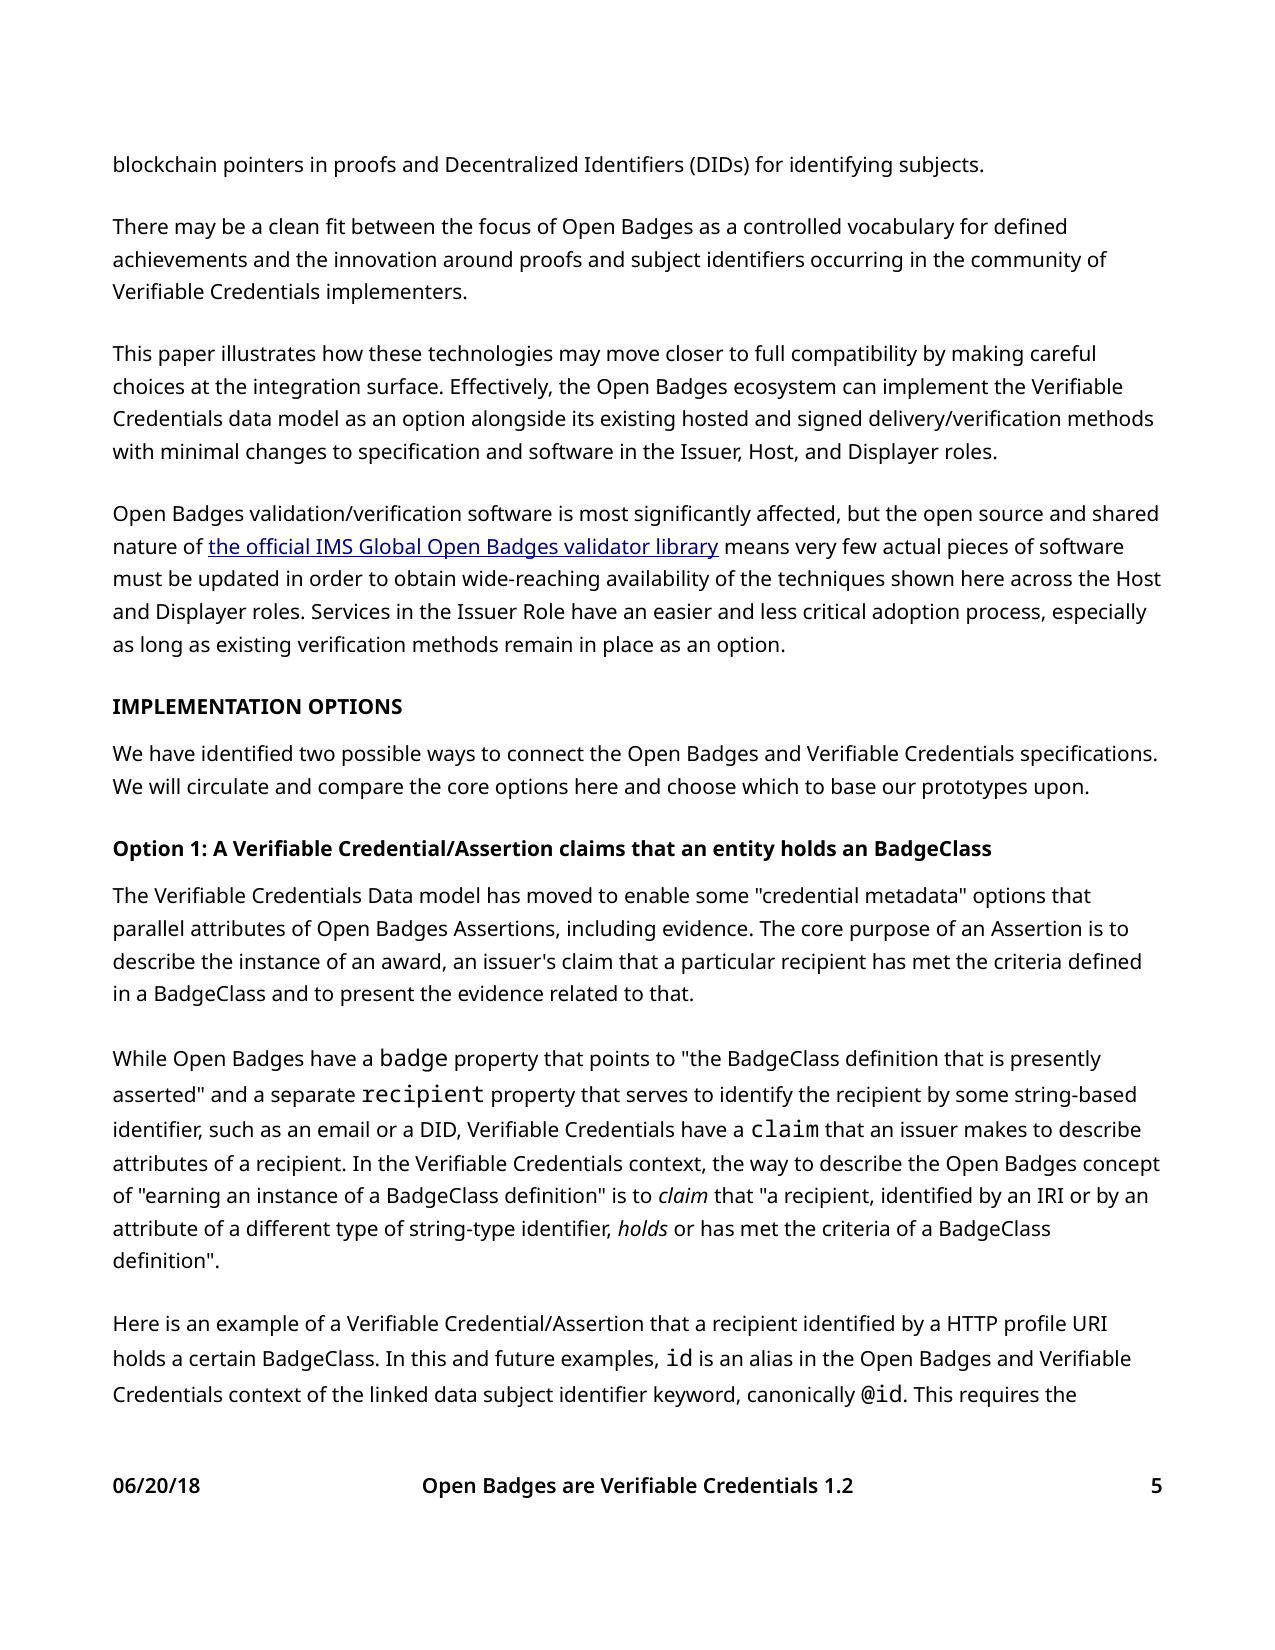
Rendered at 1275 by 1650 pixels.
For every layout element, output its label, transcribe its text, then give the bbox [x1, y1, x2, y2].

text Here is an example of a Verifiable Credential/Assertion that a recipient identified by a HTTP profile URI holds a certain BadgeClass. In this and future examples, id is an alias in the Open Badges and Verifiable Credentials context of the linked data subject identifier keyword, canonically @id. This requires the [112, 1309, 1162, 1409]
text We have identified two possible ways to connect the Open Badges and Verifiable Credentials specifications. We will circulate and compare the core options here and choose which to base our prototypes upon. [112, 739, 1162, 800]
text This paper illustrates how these technologies may move closer to full compatibility by making careful choices at the integration surface. Effectively, the Open Badges ecosystem can implement the Verifiable Credentials data model as an option alongside its existing hosted and signed delivery/verification methods with minimal changes to specification and software in the Issuer, Host, and Displayer roles. [112, 339, 1162, 466]
text blockchain pointers in proofs and Decentralized Identifiers (DIDs) for identifying subjects. [112, 150, 1162, 178]
text Open Badges validation/verification software is most significantly affected, but the open source and shared nature of the official IMS Global Open Badges validator library means very few actual pieces of software must be updated in order to obtain wide-reaching availability of the techniques shown here across the Host and Displayer roles. Services in the Issuer Role have an easier and less critical adoption process, especially as long as existing verification methods remain in place as an option. [112, 499, 1162, 658]
text The Verifiable Credentials Data model has moved to enable some "credential metadata" options that parallel attributes of Open Badges Assertions, including evidence. The core purpose of an Assertion is to describe the instance of an award, an issuer's claim that a particular recipient has met the criteria defined in a BadgeClass and to present the evidence related to that. [112, 882, 1162, 1008]
subtitle Option 1: A Verifiable Credential/Assertion claims that an entity holds an BadgeClass [112, 834, 1162, 862]
text While Open Badges have a badge property that points to "the BadgeClass definition that is presently asserted" and a separate recipient property that serves to identify the recipient by some string-based identifier, such as an email or a DID, Verifiable Credentials have a claim that an issuer makes to describe attributes of a recipient. In the Verifiable Credentials context, the way to describe the Open Badges concept of "earning an instance of a BadgeClass definition" is to claim that "a recipient, identified by an IRI or by an attribute of a different type of string-type identifier, holds or has met the criteria of a BadgeClass definition". [112, 1042, 1162, 1275]
text There may be a clean fit between the focus of Open Badges as a controlled vocabulary for defined achievements and the innovation around proofs and subject identifiers occurring in the community of Verifiable Credentials implementers. [112, 212, 1162, 306]
subtitle Implementation Options [112, 692, 1162, 720]
